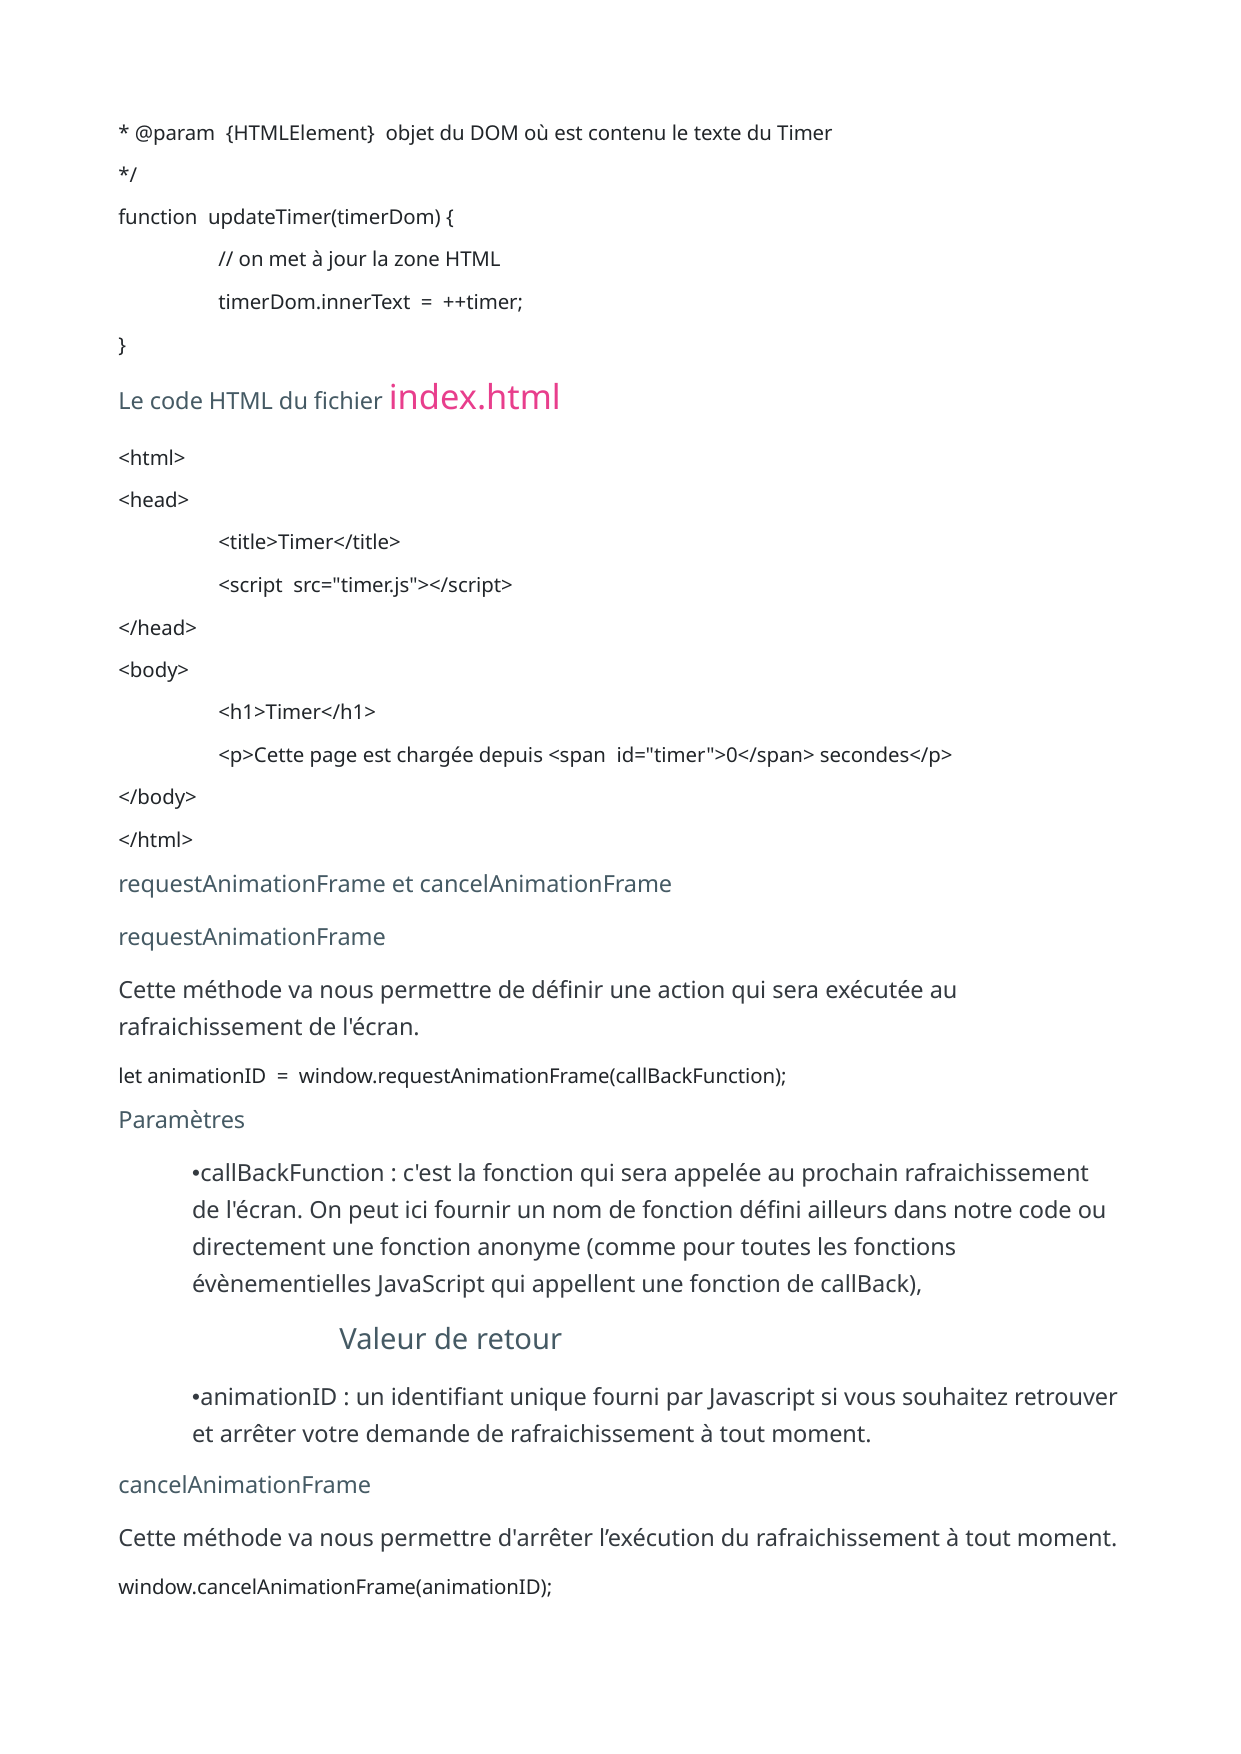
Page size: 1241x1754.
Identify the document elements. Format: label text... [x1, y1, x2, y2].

text </body> [118, 783, 1122, 811]
list animationID : un identifiant unique fourni par Javascript si vous souhaitez retrouver et arrêter votre demande de rafraichissement à tout moment. [118, 1381, 1122, 1449]
text // on met à jour la zone HTML [118, 245, 1122, 273]
subtitle Le code HTML du fichier index.html [118, 372, 1122, 419]
subtitle Paramètres [118, 1104, 1122, 1136]
text timerDom.innerText = ++timer; [118, 288, 1122, 316]
text <html> [118, 443, 1122, 471]
subtitle cancelAnimationFrame [118, 1469, 1122, 1501]
subtitle Valeur de retour [309, 1318, 1122, 1358]
text * @param {HTMLElement} objet du DOM où est contenu le texte du Timer [118, 118, 1122, 146]
text </html> [118, 825, 1122, 853]
text Cette méthode va nous permettre de définir une action qui sera exécutée au rafraichissement de l'écran. [118, 973, 1122, 1042]
text <head> [118, 486, 1122, 513]
text */ [118, 160, 1122, 188]
subtitle requestAnimationFrame [118, 920, 1122, 952]
subtitle requestAnimationFrame et cancelAnimationFrame [118, 867, 1122, 899]
text Cette méthode va nous permettre d'arrêter l’exécution du rafraichissement à tout moment. [118, 1522, 1122, 1553]
text <body> [118, 655, 1122, 683]
text <h1>Timer</h1> [118, 698, 1122, 726]
text <title>Timer</title> [118, 528, 1122, 556]
text <p>Cette page est chargée depuis <span id="timer">0</span> secondes</p> [118, 740, 1122, 768]
text </head> [118, 613, 1122, 641]
list callBackFunction : c'est la fonction qui sera appelée au prochain rafraichissement de l'écran. On peut ici fournir un nom de fonction défini ailleurs dans notre code ou directement une fonction anonyme (comme pour toutes les fonctions évènementielles JavaScript qui appellent une fonction de callBack), [118, 1157, 1122, 1299]
text } [118, 330, 1122, 358]
text function updateTimer(timerDom) { [118, 203, 1122, 230]
text window.cancelAnimationFrame(animationID); [118, 1573, 1122, 1601]
text let animationID = window.requestAnimationFrame(callBackFunction); [118, 1061, 1122, 1089]
text <script src="timer.js"></script> [118, 571, 1122, 598]
